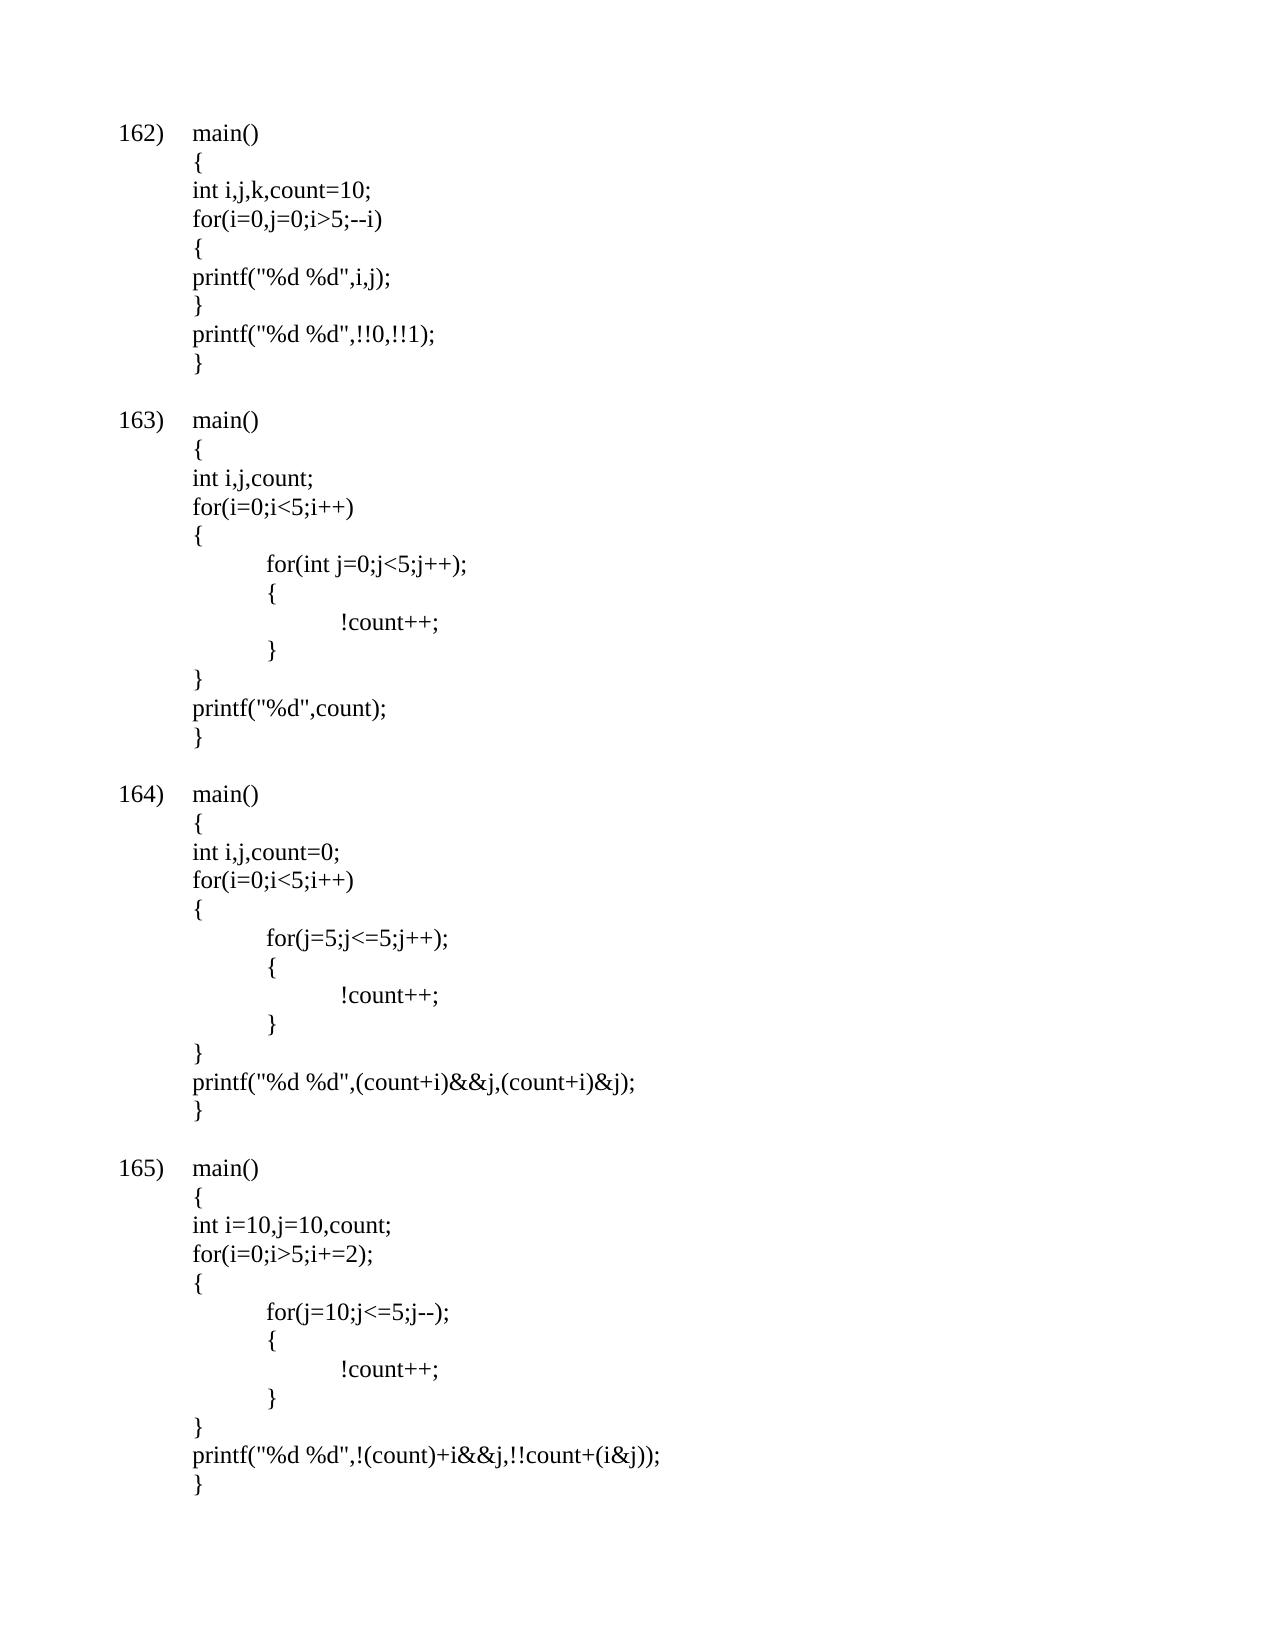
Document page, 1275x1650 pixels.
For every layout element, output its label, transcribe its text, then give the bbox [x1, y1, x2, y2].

text !count++; [118, 1354, 1157, 1383]
text { [118, 434, 1157, 463]
text int i=10,j=10,count; [118, 1211, 1157, 1239]
text int i,j,count=0; [118, 837, 1157, 866]
text } [118, 1412, 1157, 1441]
text { [118, 894, 1157, 923]
text printf("%d",count); [118, 693, 1157, 722]
text for(int j=0;j<5;j++); [118, 549, 1157, 578]
text } [118, 348, 1157, 377]
text } [118, 722, 1157, 751]
text } [118, 291, 1157, 319]
text { [118, 1182, 1157, 1211]
text for(i=0,j=0;i>5;--i) [118, 204, 1157, 233]
text int i,j,k,count=10; [118, 176, 1157, 204]
text printf("%d %d",!!0,!!1); [118, 319, 1157, 348]
text { [118, 808, 1157, 837]
text } [118, 1009, 1157, 1038]
text 164) main() [118, 779, 1157, 808]
text 163) main() [118, 406, 1157, 434]
text printf("%d %d",!(count)+i&&j,!!count+(i&j)); [118, 1441, 1157, 1469]
text } [118, 636, 1157, 664]
text } [118, 1469, 1157, 1498]
text for(j=5;j<=5;j++); [118, 923, 1157, 952]
text { [118, 521, 1157, 549]
text } [118, 664, 1157, 693]
text !count++; [118, 607, 1157, 636]
text !count++; [118, 981, 1157, 1009]
text { [118, 147, 1157, 176]
text for(i=0;i<5;i++) [118, 866, 1157, 894]
text for(i=0;i>5;i+=2); [118, 1239, 1157, 1268]
text { [118, 952, 1157, 981]
text } [118, 1096, 1157, 1124]
text 162) main() [118, 118, 1157, 147]
text { [118, 1268, 1157, 1297]
text { [118, 1326, 1157, 1354]
text printf("%d %d",i,j); [118, 262, 1157, 291]
text } [118, 1038, 1157, 1067]
text int i,j,count; [118, 463, 1157, 492]
text { [118, 233, 1157, 262]
text } [118, 1383, 1157, 1412]
text printf("%d %d",(count+i)&&j,(count+i)&j); [118, 1067, 1157, 1096]
text for(j=10;j<=5;j--); [118, 1297, 1157, 1326]
text for(i=0;i<5;i++) [118, 492, 1157, 521]
text 165) main() [118, 1153, 1157, 1182]
text { [118, 578, 1157, 607]
